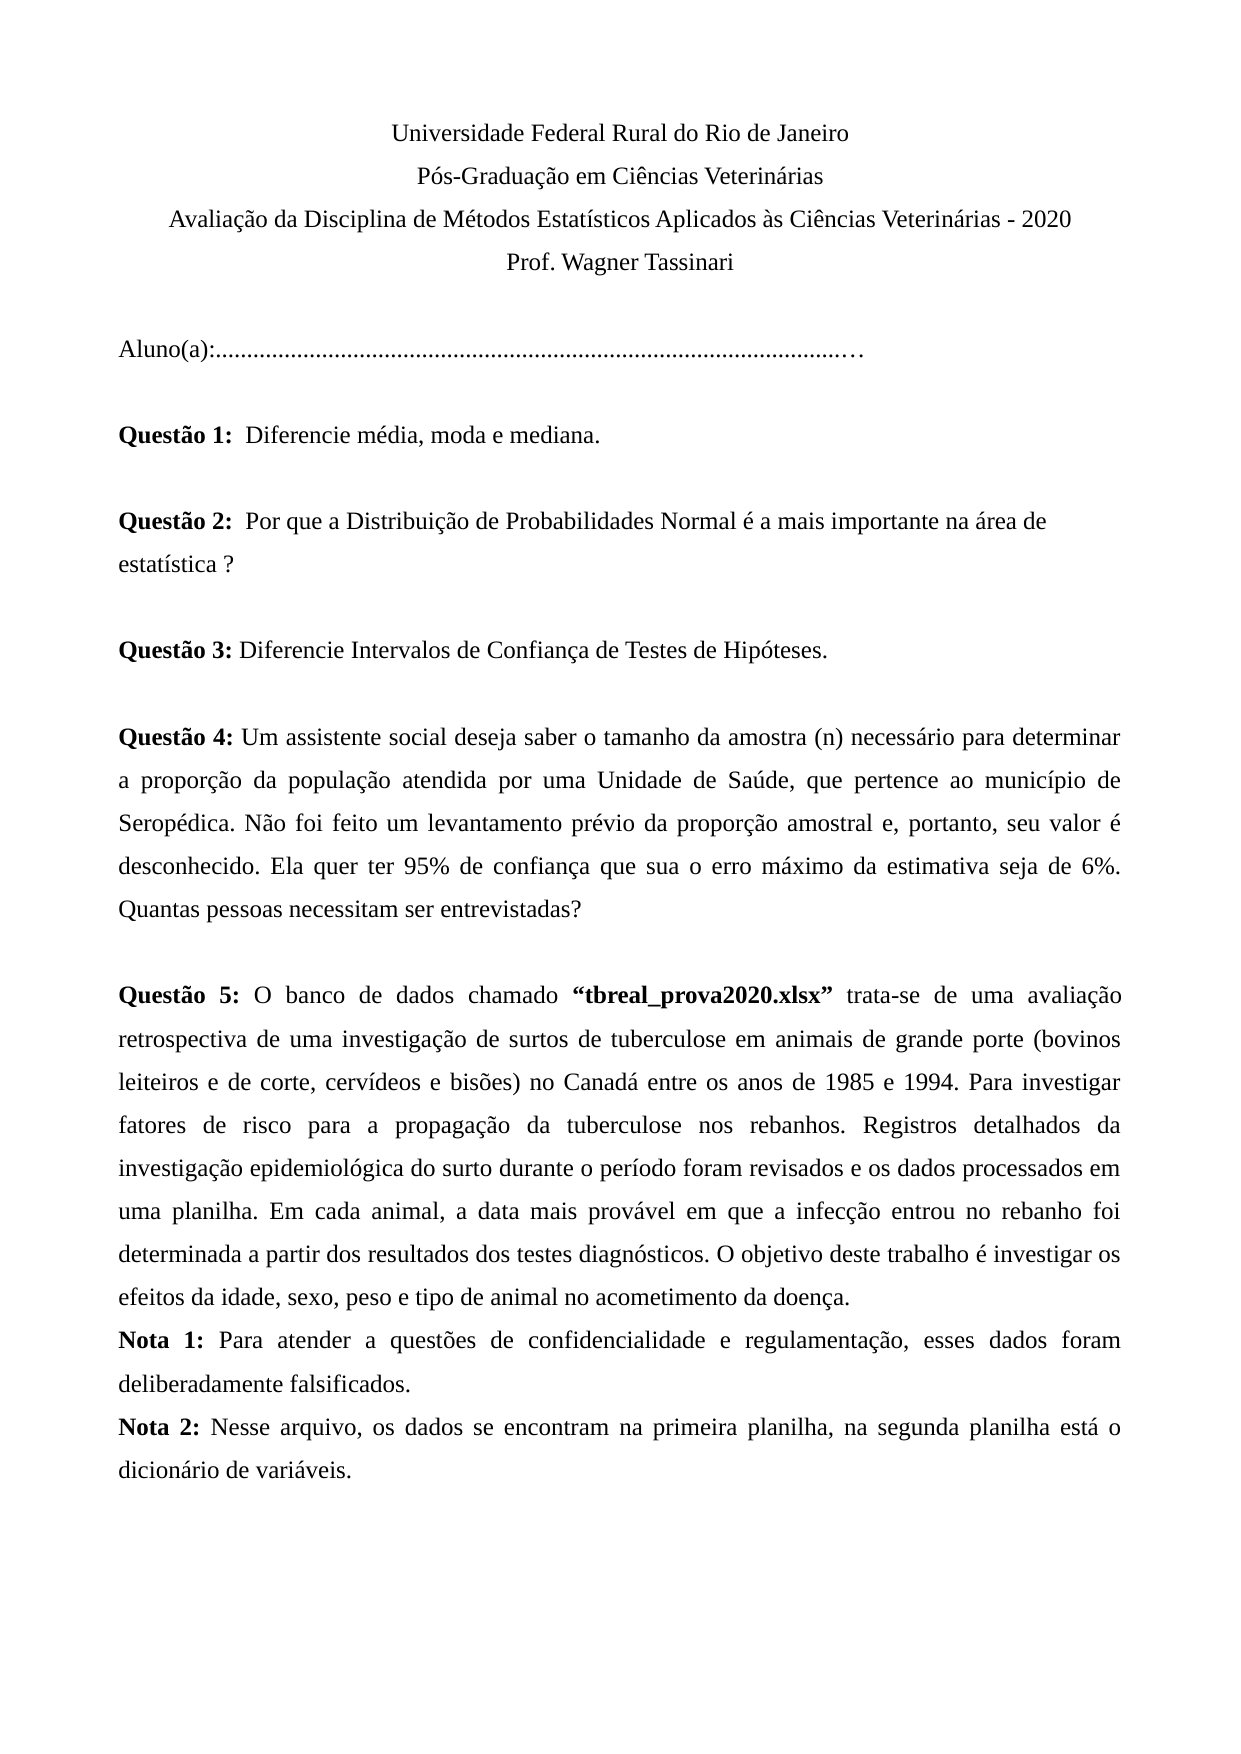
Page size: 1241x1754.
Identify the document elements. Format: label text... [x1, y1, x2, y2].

text Prof. Wagner Tassinari [118, 247, 1122, 276]
text Questão 3: Diferencie Intervalos de Confiança de Testes de Hipóteses. [118, 636, 1122, 664]
text Questão 5: O banco de dados chamado “tbreal_prova2020.xlsx” trata-se de uma avaliação retrospectiva de uma investigação de surtos de tuberculose em animais de grande porte (bovinos leiteiros e de corte, cervídeos e bisões) no Canadá entre os anos de 1985 e 1994. Para investigar fatores de risco para a propagação da tuberculose nos rebanhos. Registros detalhados da investigação epidemiológica do surto durante o período foram revisados e os dados processados em uma planilha. Em cada animal, a data mais provável em que a infecção entrou no rebanho foi determinada a partir dos resultados dos testes diagnósticos. O objetivo deste trabalho é investigar os efeitos da idade, sexo, peso e tipo de animal no acometimento da doença. [118, 981, 1122, 1311]
text Nota 1: Para atender a questões de confidencialidade e regulamentação, esses dados foram deliberadamente falsificados. [118, 1326, 1122, 1397]
text Questão 1: Diferencie média, moda e mediana. [118, 420, 1122, 449]
text Aluno(a):....................................................................................................… [118, 334, 1122, 362]
text Avaliação da Disciplina de Métodos Estatísticos Aplicados às Ciências Veterinárias - 2020 [118, 204, 1122, 233]
text Questão 4: Um assistente social deseja saber o tamanho da amostra (n) necessário para determinar a proporção da população atendida por uma Unidade de Saúde, que pertence ao município de Seropédica. Não foi feito um levantamento prévio da proporção amostral e, portanto, seu valor é desconhecido. Ela quer ter 95% de confiança que sua o erro máximo da estimativa seja de 6%. Quantas pessoas necessitam ser entrevistadas? [118, 722, 1122, 923]
text Pós-Graduação em Ciências Veterinárias [118, 161, 1122, 190]
text Nota 2: Nesse arquivo, os dados se encontram na primeira planilha, na segunda planilha está o dicionário de variáveis. [118, 1412, 1122, 1484]
text Questão 2: Por que a Distribuição de Probabilidades Normal é a mais importante na área de estatística ? [118, 506, 1122, 578]
text Universidade Federal Rural do Rio de Janeiro [118, 118, 1122, 147]
